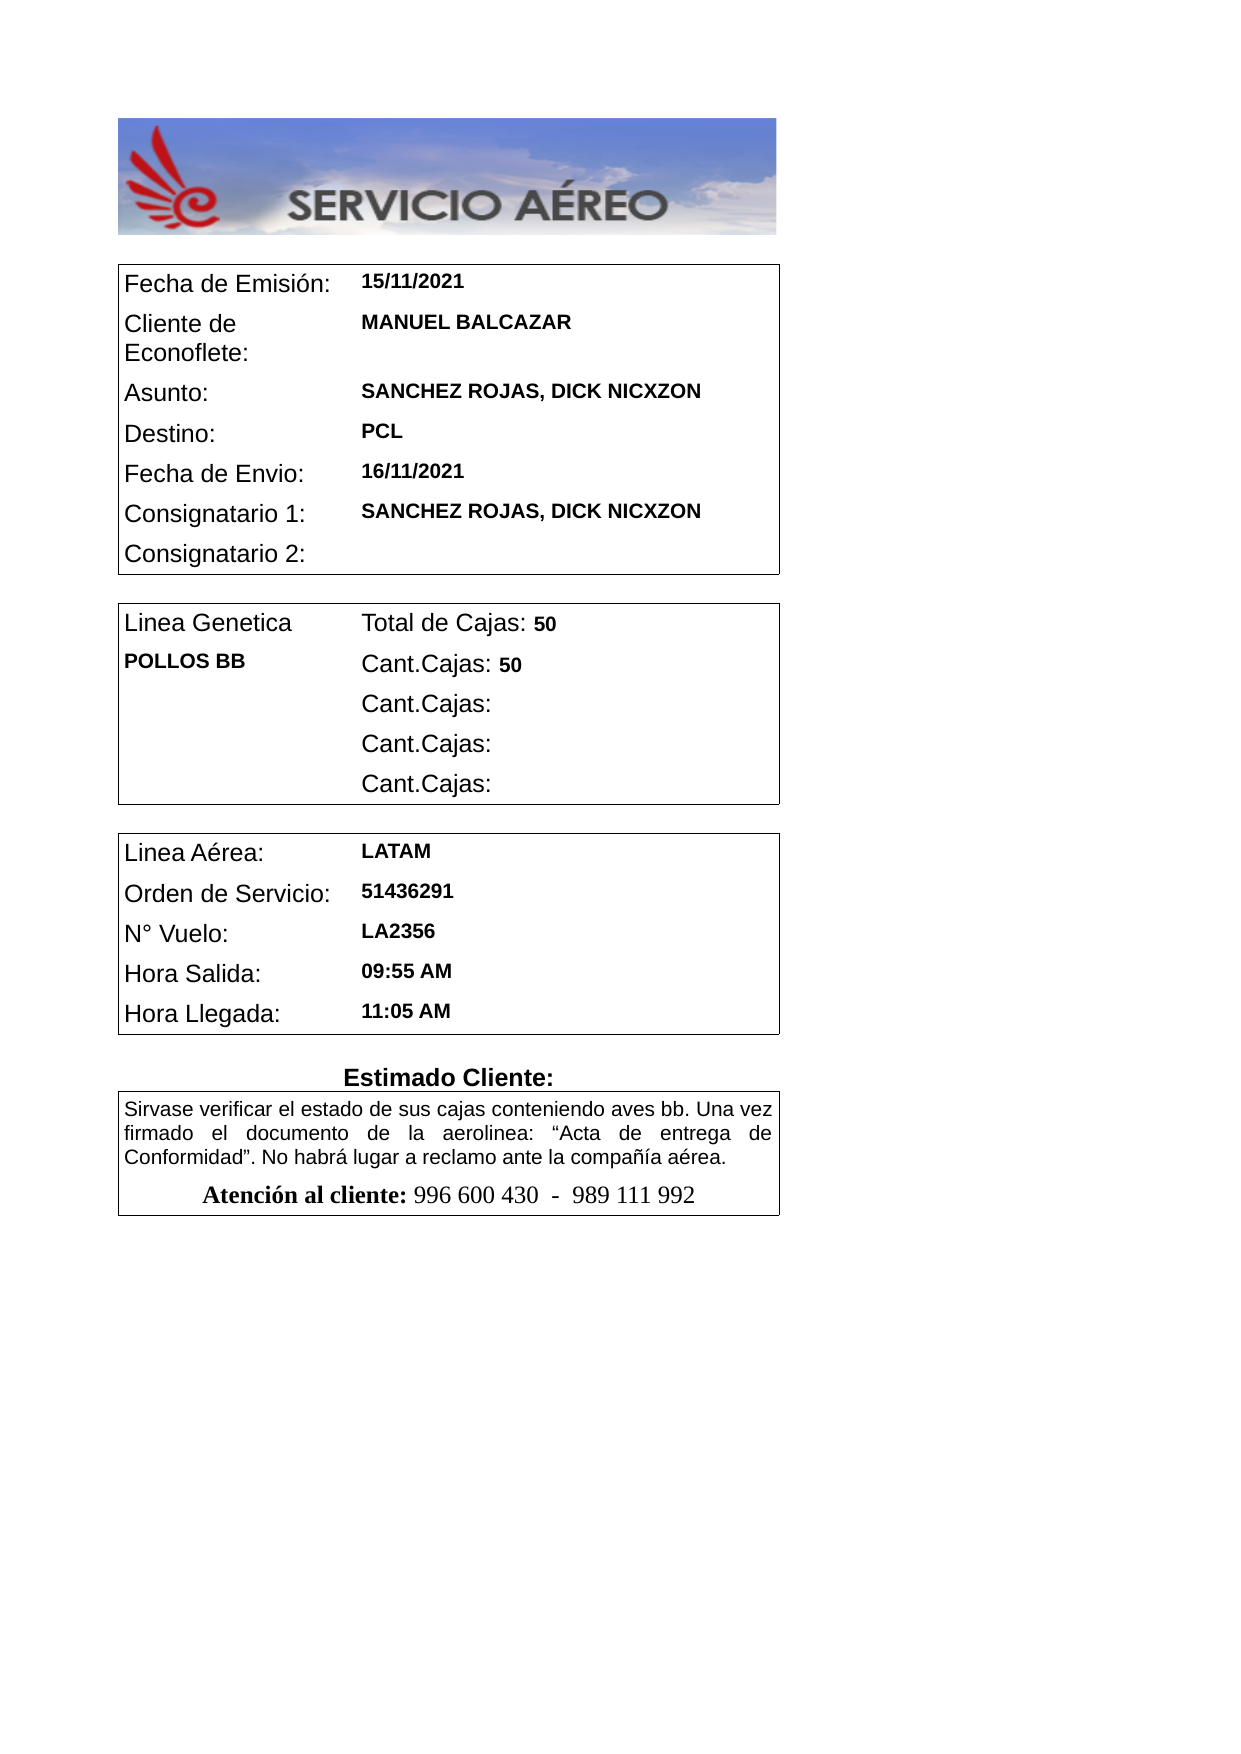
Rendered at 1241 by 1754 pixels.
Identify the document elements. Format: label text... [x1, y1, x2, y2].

table_cell Hora Llegada: [119, 994, 356, 1034]
table_cell [119, 764, 356, 804]
table_cell 51436291 [356, 873, 779, 913]
table_cell LATAM [356, 834, 779, 873]
table_cell [356, 534, 779, 574]
table_cell 16/11/2021 [356, 453, 779, 493]
table_cell [119, 723, 356, 763]
table_cell SANCHEZ ROJAS, DICK NICXZON [356, 373, 779, 413]
table_header 15/11/2021 [356, 265, 779, 304]
table_cell Estimado Cliente: [118, 1035, 779, 1091]
table_cell MANUEL BALCAZAR [356, 304, 779, 373]
table_cell [356, 575, 779, 603]
table_cell Atención al cliente: 996 600 430 - 989 111 992 [119, 1175, 779, 1215]
table_cell SANCHEZ ROJAS, DICK NICXZON [356, 493, 779, 533]
table_cell Linea Genetica [119, 604, 356, 643]
table_cell [118, 575, 356, 603]
table_cell 09:55 AM [356, 953, 779, 993]
table_cell Fecha de Envio: [119, 453, 356, 493]
table_cell POLLOS BB [119, 643, 356, 683]
table_cell Cant.Cajas: [356, 723, 779, 763]
table_cell Destino: [119, 413, 356, 453]
table_cell PCL [356, 413, 779, 453]
table_cell 11:05 AM [356, 994, 779, 1034]
table_cell Sirvase verificar el estado de sus cajas conteniendo aves bb. Una vez firmado el documento de la aerolinea: “Acta de entrega de Conformidad”. No habrá lugar a reclamo ante la compañía aérea. [119, 1092, 779, 1175]
table_cell Linea Aérea: [119, 834, 356, 873]
table_cell Total de Cajas: 50 [356, 604, 779, 643]
table_cell Cliente de Econoflete: [119, 304, 356, 373]
table_cell N° Vuelo: [119, 913, 356, 953]
table_cell [119, 683, 356, 723]
picture [118, 118, 777, 235]
table_cell Consignatario 1: [119, 493, 356, 533]
table_cell Cant.Cajas: 50 [356, 643, 779, 683]
table_cell Consignatario 2: [119, 534, 356, 574]
table_cell Orden de Servicio: [119, 873, 356, 913]
table_cell Hora Salida: [119, 953, 356, 993]
table_cell Cant.Cajas: [356, 683, 779, 723]
table_cell Asunto: [119, 373, 356, 413]
table_cell [356, 805, 779, 833]
table_cell LA2356 [356, 913, 779, 953]
table_cell Cant.Cajas: [356, 764, 779, 804]
table_header Fecha de Emisión: [119, 265, 356, 304]
table_cell [118, 805, 356, 833]
